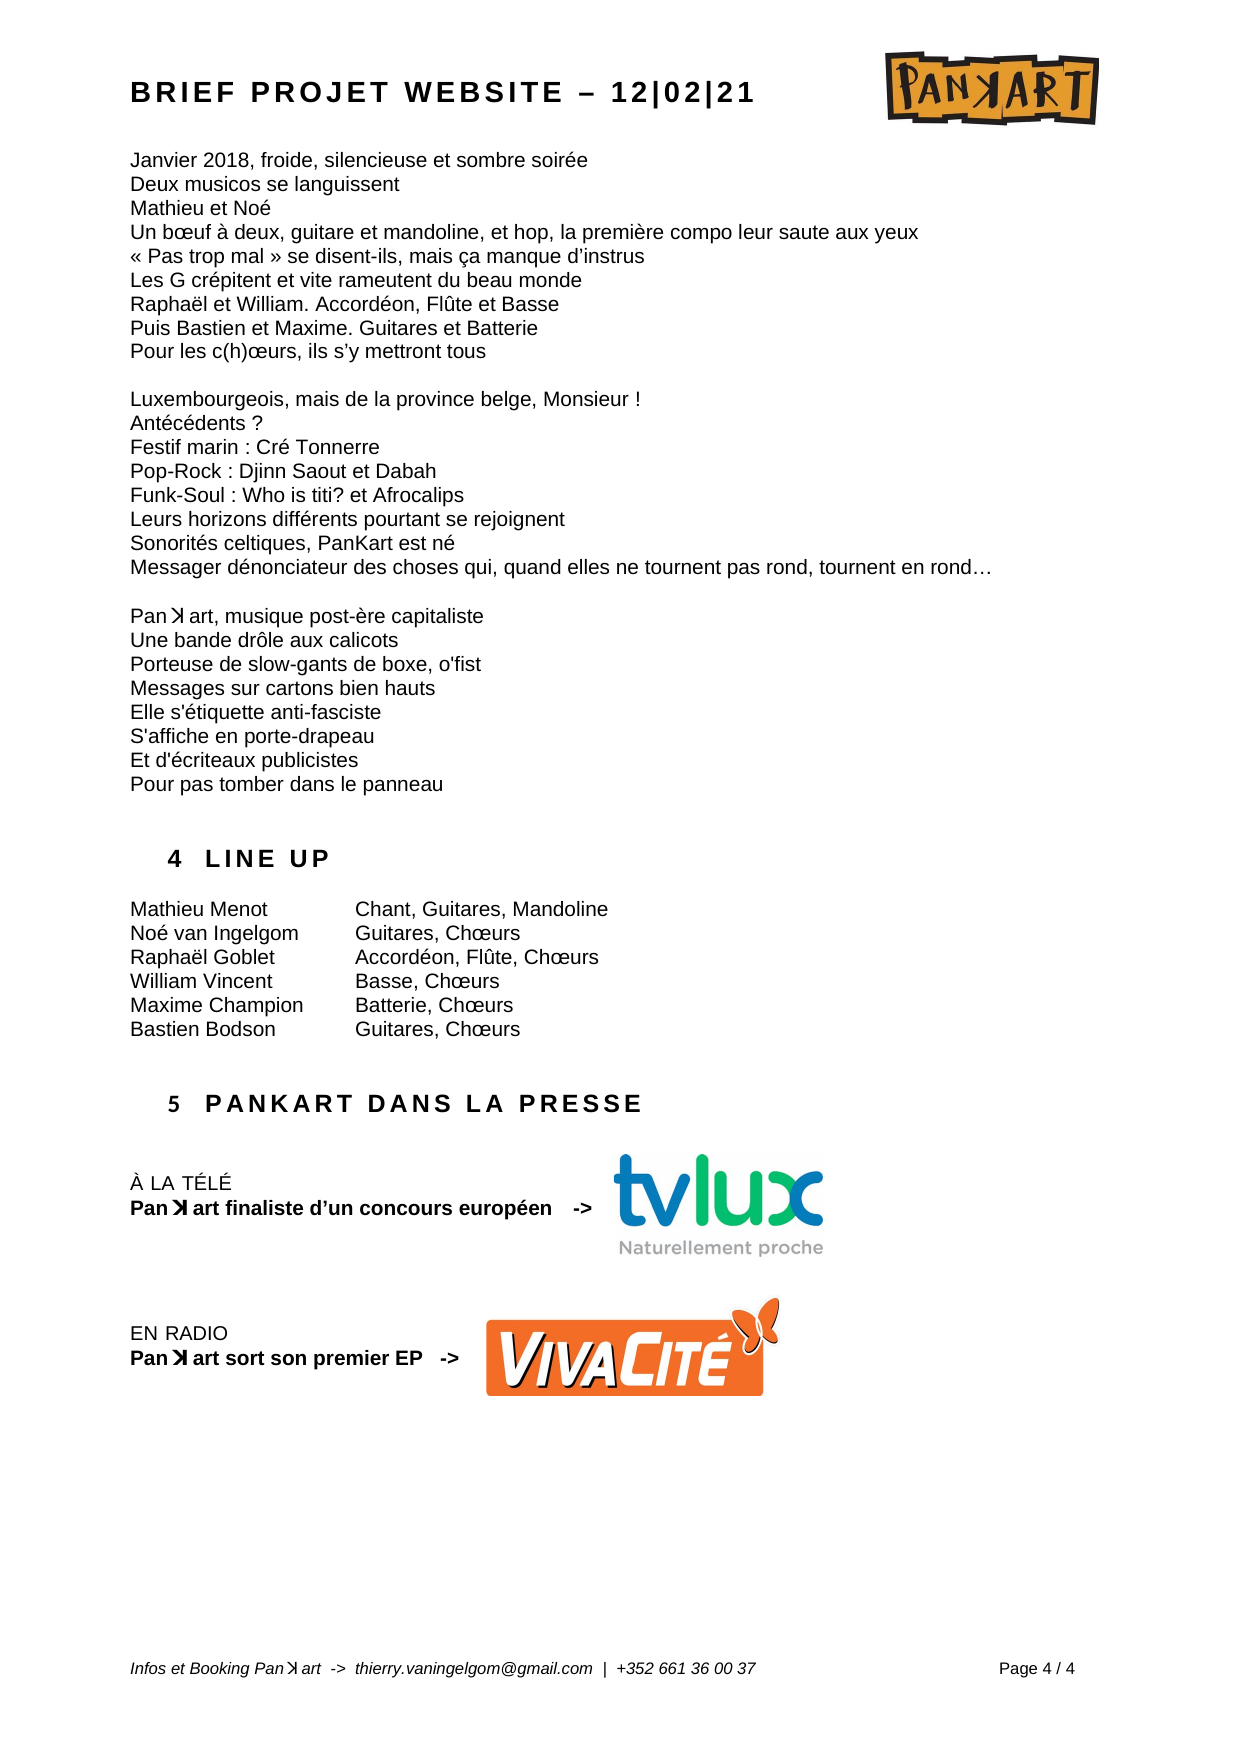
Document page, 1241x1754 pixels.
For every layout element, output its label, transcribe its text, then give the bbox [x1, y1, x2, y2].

text Pour les c(h)œurs, ils s’y mettront tous [130, 339, 1110, 363]
text S'affiche en porte-drapeau [130, 724, 1110, 748]
list PANKART DANS LA PRESSE [167, 1088, 1110, 1119]
text Sonorités celtiques, PanKart est né [130, 531, 1110, 555]
picture [628, 1154, 823, 1167]
text Janvier 2018, froide, silencieuse et sombre soirée [130, 148, 1110, 172]
text Panꓘart finaliste d’un concours européen -> [130, 1196, 1110, 1221]
text Pop-Rock : Djinn Saout et Dabah [130, 459, 1110, 483]
text Mathieu Menot Chant, Guitares, Mandoline [130, 897, 1110, 921]
text en radio [130, 1317, 1110, 1346]
text Leurs horizons différents pourtant se rejoignent [130, 507, 1110, 531]
picture [884, 35, 1099, 148]
text Panꓘart, musique post-ère capitaliste [130, 603, 1110, 628]
text Bastien Bodson Guitares, Chœurs [130, 1016, 1110, 1040]
text Maxime Champion Batterie, Chœurs [130, 992, 1110, 1016]
text Puis Bastien et Maxime. Guitares et Batterie [130, 315, 1110, 339]
text Noé van Ingelgom Guitares, Chœurs [130, 921, 1110, 944]
text William Vincent Basse, Chœurs [130, 968, 1110, 992]
text à la télé [130, 1167, 1110, 1196]
text Funk-Soul : Who is titi? et Afrocalips [130, 483, 1110, 507]
text Elle s'étiquette anti-fasciste [130, 700, 1110, 724]
text Mathieu et Noé [130, 196, 1110, 219]
text Messager dénonciateur des choses qui, quand elles ne tournent pas rond, tournent en rond… [130, 555, 1110, 579]
text Luxembourgeois, mais de la province belge, Monsieur ! [130, 387, 1110, 411]
list LINE UP [167, 844, 1110, 873]
text Messages sur cartons bien hauts [130, 676, 1110, 700]
text Les G crépitent et vite rameutent du beau monde [130, 267, 1110, 291]
picture [486, 1295, 781, 1317]
text Panꓘart sort son premier EP -> [130, 1346, 1110, 1371]
text Une bande drôle aux calicots [130, 628, 1110, 652]
text « Pas trop mal » se disent-ils, mais ça manque d’instrus [130, 243, 1110, 267]
text Et d'écriteaux publicistes [130, 748, 1110, 772]
text Festif marin : Cré Tonnerre [130, 435, 1110, 459]
text Raphaël et William. Accordéon, Flûte et Basse [130, 291, 1110, 315]
text Porteuse de slow-gants de boxe, o'fist [130, 652, 1110, 676]
text Pour pas tomber dans le panneau [130, 772, 1110, 796]
text Deux musicos se languissent [130, 172, 1110, 196]
text Antécédents ? [130, 411, 1110, 435]
picture [613, 1221, 823, 1257]
text Raphaël Goblet Accordéon, Flûte, Chœurs [130, 944, 1110, 968]
text Un bœuf à deux, guitare et mandoline, et hop, la première compo leur saute aux yeux [130, 219, 1110, 243]
picture [613, 1154, 623, 1167]
picture [486, 1371, 781, 1396]
